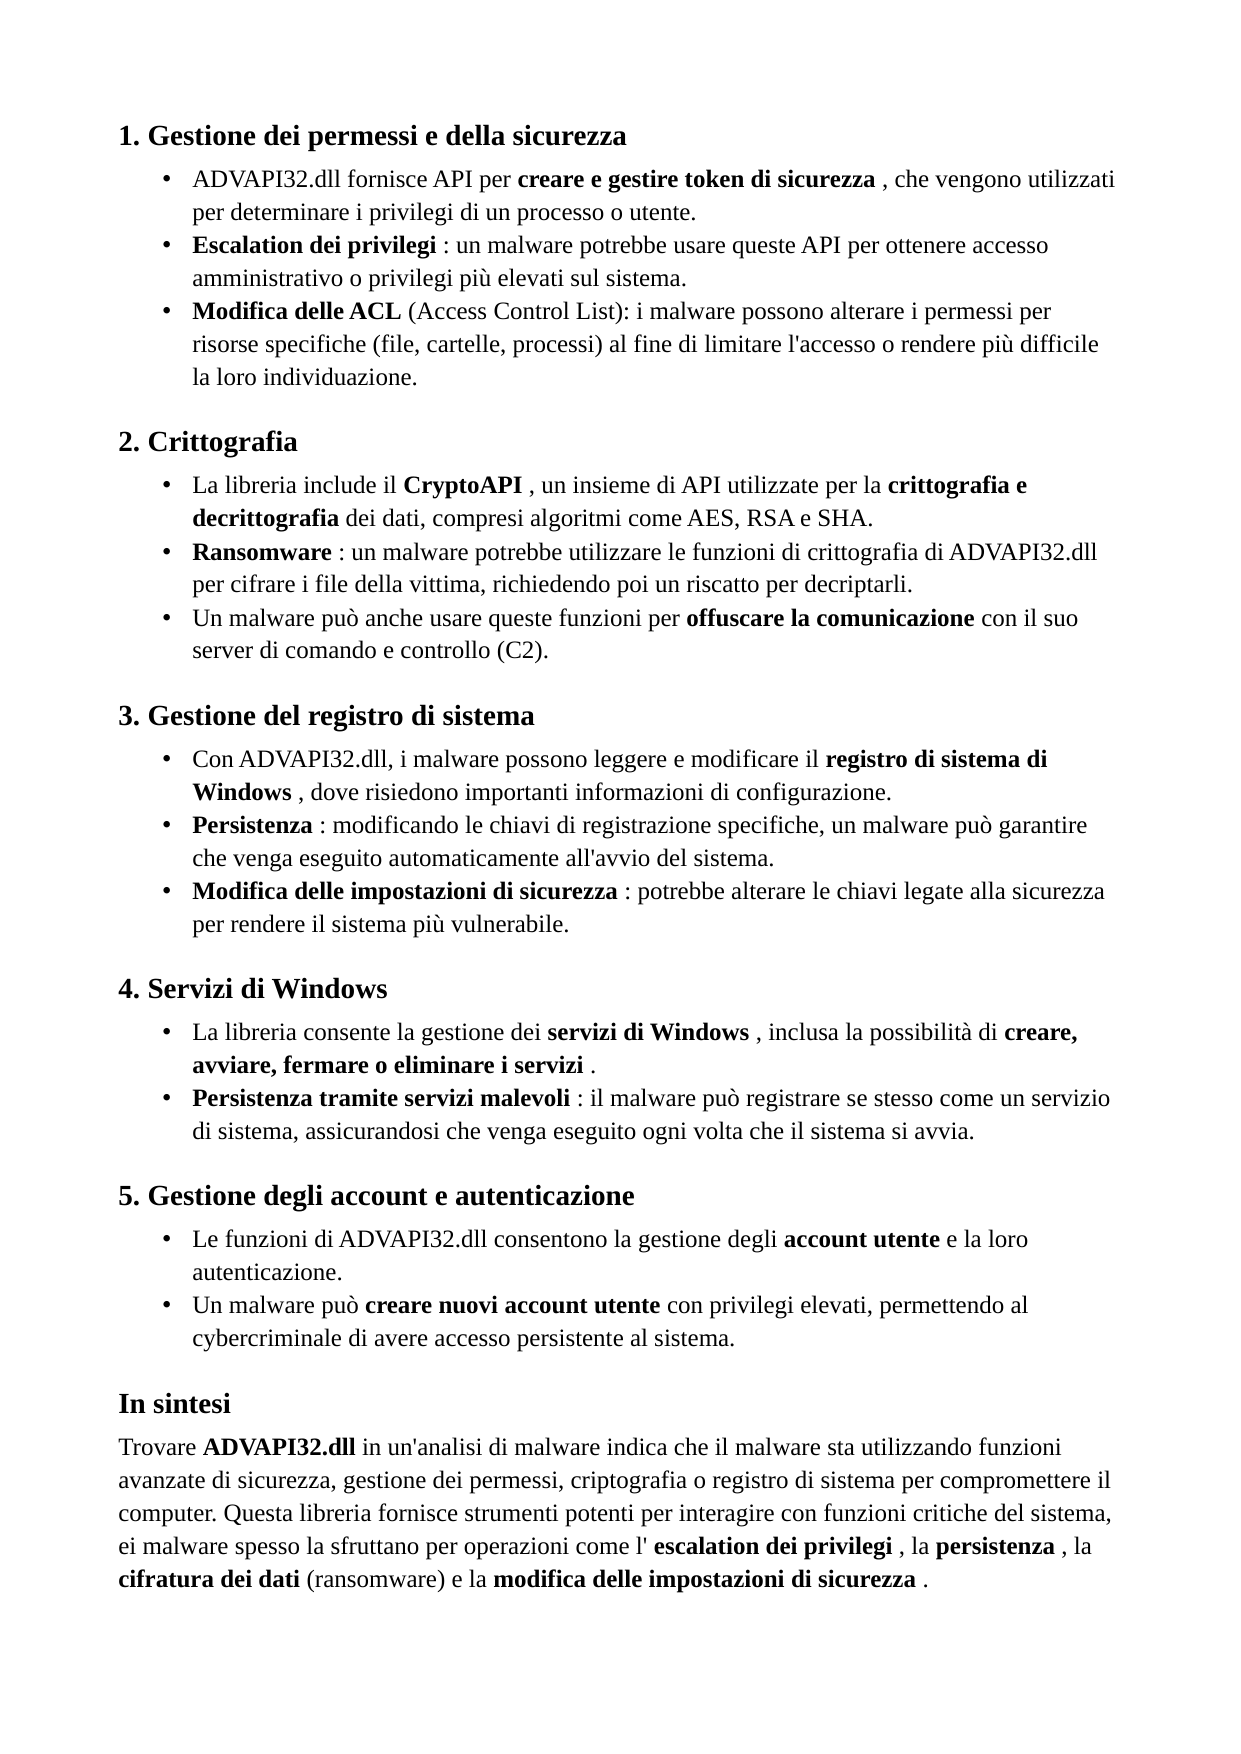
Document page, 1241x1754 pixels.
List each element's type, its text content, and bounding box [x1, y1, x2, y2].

list Un malware può anche usare queste funzioni per offuscare la comunicazione con il suo server di comando e controllo (C2). [162, 603, 1122, 664]
list ADVAPI32.dll fornisce API per creare e gestire token di sicurezza , che vengono utilizzati per determinare i privilegi di un processo o utente. [162, 164, 1122, 226]
list Un malware può creare nuovi account utente con privilegi elevati, permettendo al cybercriminale di avere accesso persistente al sistema. [162, 1291, 1122, 1352]
list Escalation dei privilegi : un malware potrebbe usare queste API per ottenere accesso amministrativo o privilegi più elevati sul sistema. [162, 230, 1122, 292]
list Persistenza tramite servizi malevoli : il malware può registrare se stesso come un servizio di sistema, assicurandosi che venga eseguito ogni volta che il sistema si avvia. [162, 1083, 1122, 1145]
list La libreria include il CryptoAPI , un insieme di API utilizzate per la crittografia e decrittografia dei dati, compresi algoritmi come AES, RSA e SHA. [162, 471, 1122, 532]
subtitle 5. Gestione degli account e autenticazione [118, 1178, 1122, 1212]
list La libreria consente la gestione dei servizi di Windows , inclusa la possibilità di creare, avviare, fermare o eliminare i servizi . [162, 1017, 1122, 1079]
list Ransomware : un malware potrebbe utilizzare le funzioni di crittografia di ADVAPI32.dll per cifrare i file della vittima, richiedendo poi un riscatto per decriptarli. [162, 537, 1122, 598]
list Modifica delle ACL (Access Control List): i malware possono alterare i permessi per risorse specifiche (file, cartelle, processi) al fine di limitare l'accesso o rendere più difficile la loro individuazione. [162, 296, 1122, 391]
list Con ADVAPI32.dll, i malware possono leggere e modificare il registro di sistema di Windows , dove risiedono importanti informazioni di configurazione. [162, 744, 1122, 806]
list Persistenza : modificando le chiavi di registrazione specifiche, un malware può garantire che venga eseguito automaticamente all'avvio del sistema. [162, 810, 1122, 872]
subtitle In sintesi [118, 1386, 1122, 1419]
text Trovare ADVAPI32.dll in un'analisi di malware indica che il malware sta utilizzando funzioni avanzate di sicurezza, gestione dei permessi, criptografia o registro di sistema per compromettere il computer. Questa libreria fornisce strumenti potenti per interagire con funzioni critiche del sistema, ei malware spesso la sfruttano per operazioni come l' escalation dei privilegi , la persistenza , la cifratura dei dati (ransomware) e la modifica delle impostazioni di sicurezza . [118, 1432, 1122, 1593]
list Le funzioni di ADVAPI32.dll consentono la gestione degli account utente e la loro autenticazione. [162, 1224, 1122, 1286]
subtitle 1. Gestione dei permessi e della sicurezza [118, 118, 1122, 152]
list Modifica delle impostazioni di sicurezza : potrebbe alterare le chiavi legate alla sicurezza per rendere il sistema più vulnerabile. [162, 876, 1122, 938]
subtitle 3. Gestione del registro di sistema [118, 698, 1122, 731]
subtitle 4. Servizi di Windows [118, 971, 1122, 1005]
subtitle 2. Crittografia [118, 424, 1122, 458]
